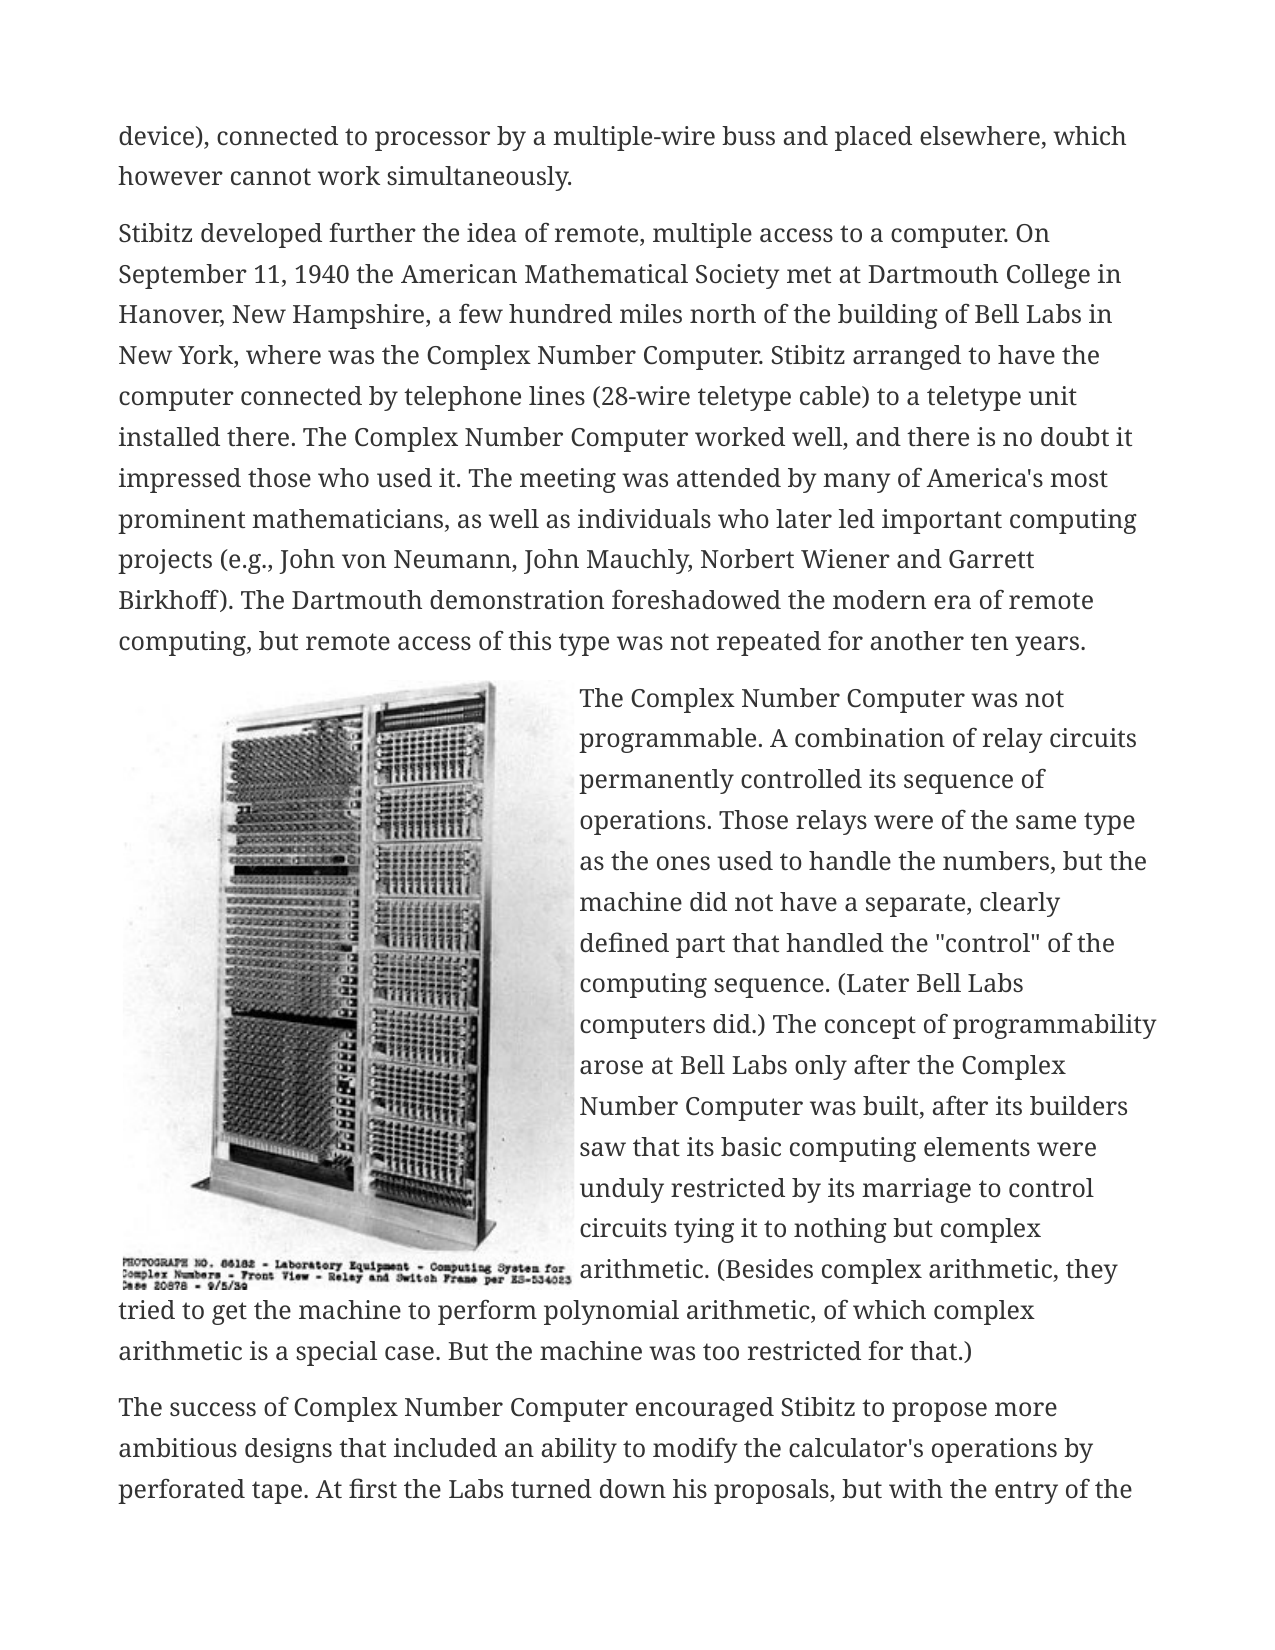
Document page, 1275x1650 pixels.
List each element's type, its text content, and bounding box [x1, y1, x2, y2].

text Stibitz developed further the idea of remote, multiple access to a computer. On September 11, 1940 the American Mathematical Society met at Dartmouth College in Hanover, New Hampshire, a few hundred miles north of the building of Bell Labs in New York, where was the Complex Number Computer. Stibitz arranged to have the computer connected by telephone lines (28-wire teletype cable) to a teletype unit installed there. The Complex Number Computer worked well, and there is no doubt it impressed those who used it. The meeting was attended by many of America's most prominent mathematicians, as well as individuals who later led important computing projects (e.g., John von Neumann, John Mauchly, Norbert Wiener and Garrett Birkhoff). The Dartmouth demonstration foreshadowed the modern era of remote computing, but remote access of this type was not repeated for another ten years. [118, 215, 1157, 658]
text device), connected to processor by a multiple-wire buss and placed elsewhere, which however cannot work simultaneously. [118, 118, 1157, 193]
picture [122, 680, 575, 1290]
text The Complex Number Computer was not programmable. A combination of relay circuits permanently controlled its sequence of operations. Those relays were of the same type as the ones used to handle the numbers, but the machine did not have a separate, clearly defined part that handled the "control" of the computing sequence. (Later Bell Labs computers did.) The concept of programmability arose at Bell Labs only after the Complex Number Computer was built, after its builders saw that its basic computing elements were unduly restricted by its marriage to control circuits tying it to nothing but complex arithmetic. (Besides complex arithmetic, they tried to get the machine to perform polynomial arithmetic, of which complex arithmetic is a special case. But the machine was too restricted for that.) [118, 680, 1157, 1368]
text The success of Complex Number Computer encouraged Stibitz to propose more ambitious designs that included an ability to modify the calculator's operations by perforated tape. At first the Labs turned down his proposals, but with the entry of the [118, 1390, 1157, 1506]
